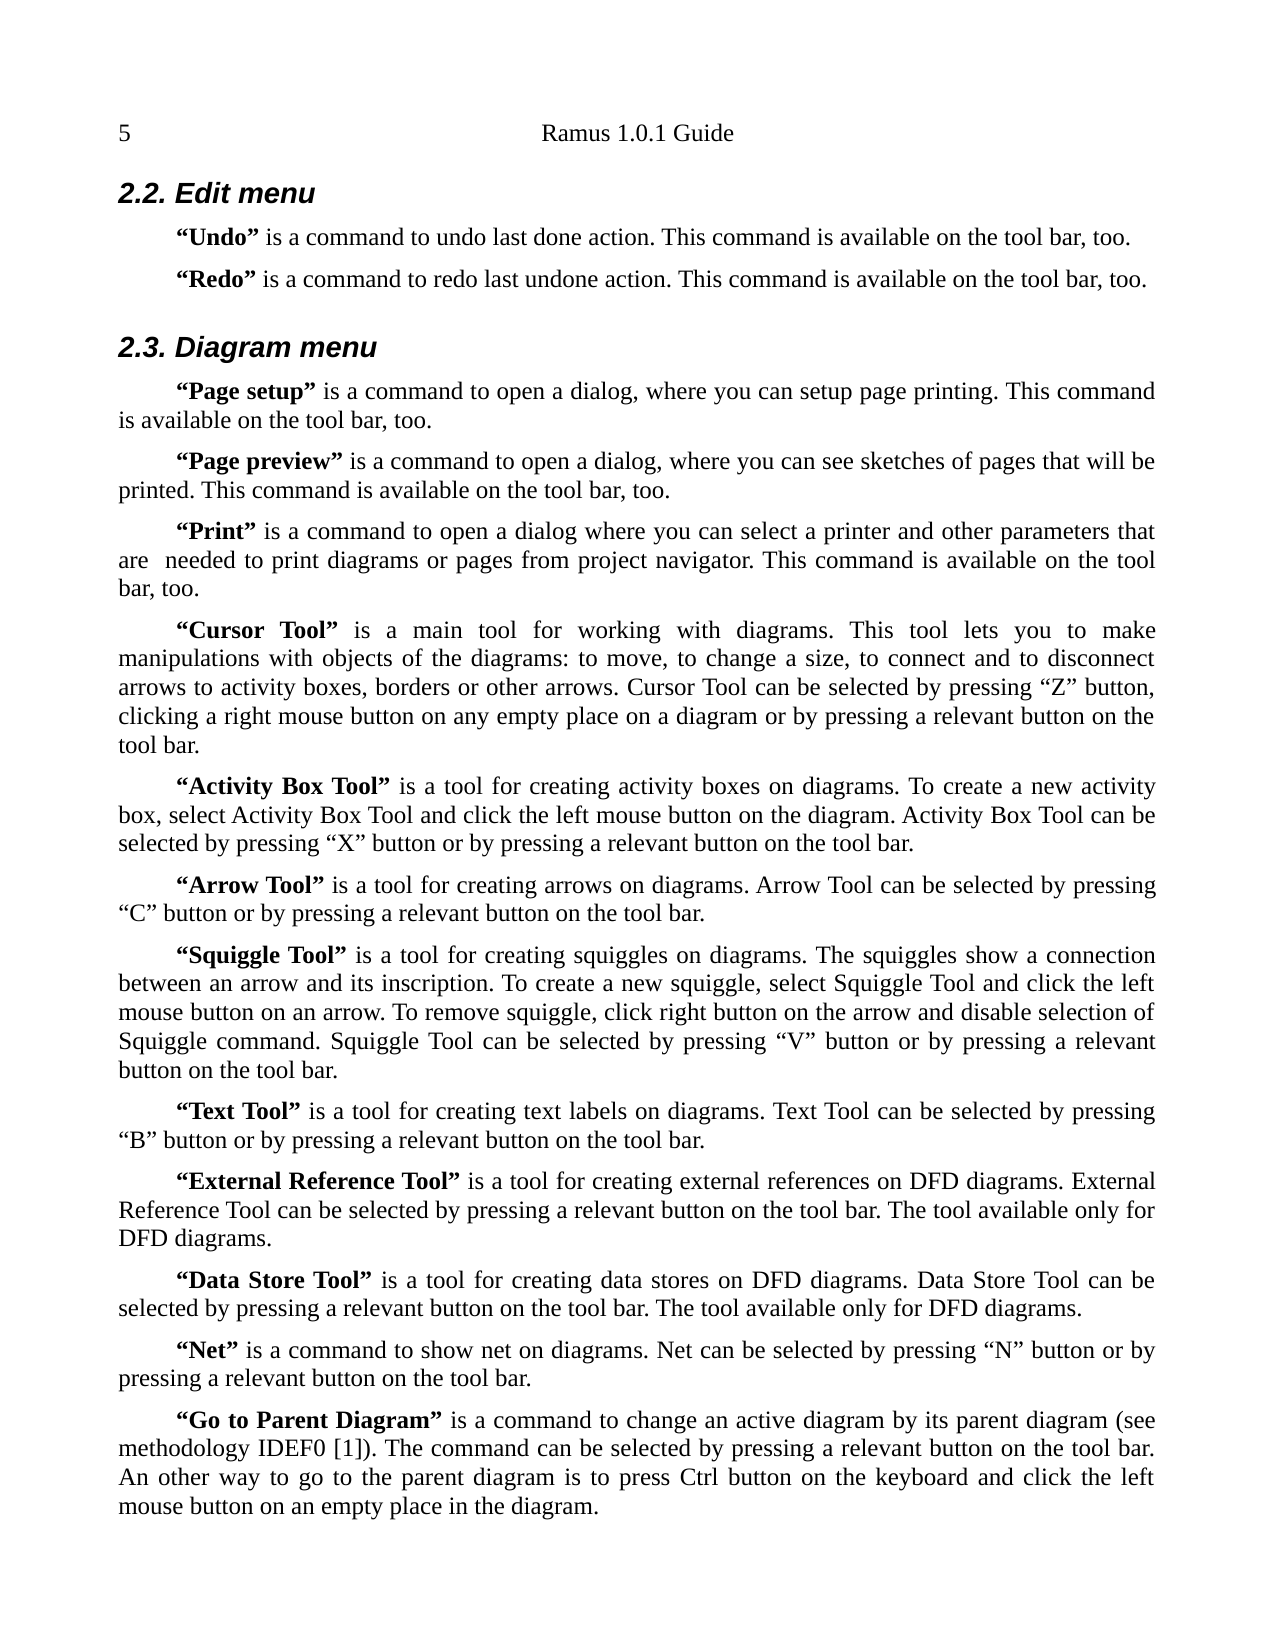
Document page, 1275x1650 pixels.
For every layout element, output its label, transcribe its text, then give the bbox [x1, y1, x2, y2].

text “Data Store Tool” is a tool for creating data stores on DFD diagrams. Data Store Tool can be selected by pressing a relevant button on the tool bar. The tool available only for DFD diagrams. [118, 1265, 1157, 1322]
text “Page setup” is a command to open a dialog, where you can setup page printing. This command is available on the tool bar, too. [118, 376, 1157, 433]
text “Net” is a command to show net on diagrams. Net can be selected by pressing “N” button or by pressing a relevant button on the tool bar. [118, 1335, 1157, 1392]
subtitle 2.2. Edit menu [118, 176, 1157, 210]
subtitle 2.3. Diagram menu [118, 330, 1157, 363]
text “Go to Parent Diagram” is a command to change an active diagram by its parent diagram (see methodology IDEF0 [1]). The command can be selected by pressing a relevant button on the tool bar. An other way to go to the parent diagram is to press Ctrl button on the keyboard and click the left mouse button on an empty place in the diagram. [118, 1405, 1157, 1520]
text “Redo” is a command to redo last undone action. This command is available on the tool bar, too. [118, 264, 1157, 292]
text “Undo” is a command to undo last done action. This command is available on the tool bar, too. [118, 222, 1157, 251]
text “Arrow Tool” is a tool for creating arrows on diagrams. Arrow Tool can be selected by pressing “C” button or by pressing a relevant button on the tool bar. [118, 870, 1157, 927]
text “External Reference Tool” is a tool for creating external references on DFD diagrams. External Reference Tool can be selected by pressing a relevant button on the tool bar. The tool available only for DFD diagrams. [118, 1166, 1157, 1252]
text “Text Tool” is a tool for creating text labels on diagrams. Text Tool can be selected by pressing “B” button or by pressing a relevant button on the tool bar. [118, 1096, 1157, 1153]
text “Page preview” is a command to open a dialog, where you can see sketches of pages that will be printed. This command is available on the tool bar, too. [118, 446, 1157, 503]
text “Cursor Tool” is a main tool for working with diagrams. This tool lets you to make manipulations with objects of the diagrams: to move, to change a size, to connect and to disconnect arrows to activity boxes, borders or other arrows. Cursor Tool can be selected by pressing “Z” button, clicking a right mouse button on any empty place on a diagram or by pressing a relevant button on the tool bar. [118, 615, 1157, 758]
text “Activity Box Tool” is a tool for creating activity boxes on diagrams. To create a new activity box, select Activity Box Tool and click the left mouse button on the diagram. Activity Box Tool can be selected by pressing “X” button or by pressing a relevant button on the tool bar. [118, 771, 1157, 857]
text “Print” is a command to open a dialog where you can select a printer and other parameters that are needed to print diagrams or pages from project navigator. This command is available on the tool bar, too. [118, 516, 1157, 602]
text “Squiggle Tool” is a tool for creating squiggles on diagrams. The squiggles show a connection between an arrow and its inscription. To create a new squiggle, select Squiggle Tool and click the left mouse button on an arrow. To remove squiggle, click right button on the arrow and disable selection of Squiggle command. Squiggle Tool can be selected by pressing “V” button or by pressing a relevant button on the tool bar. [118, 940, 1157, 1083]
